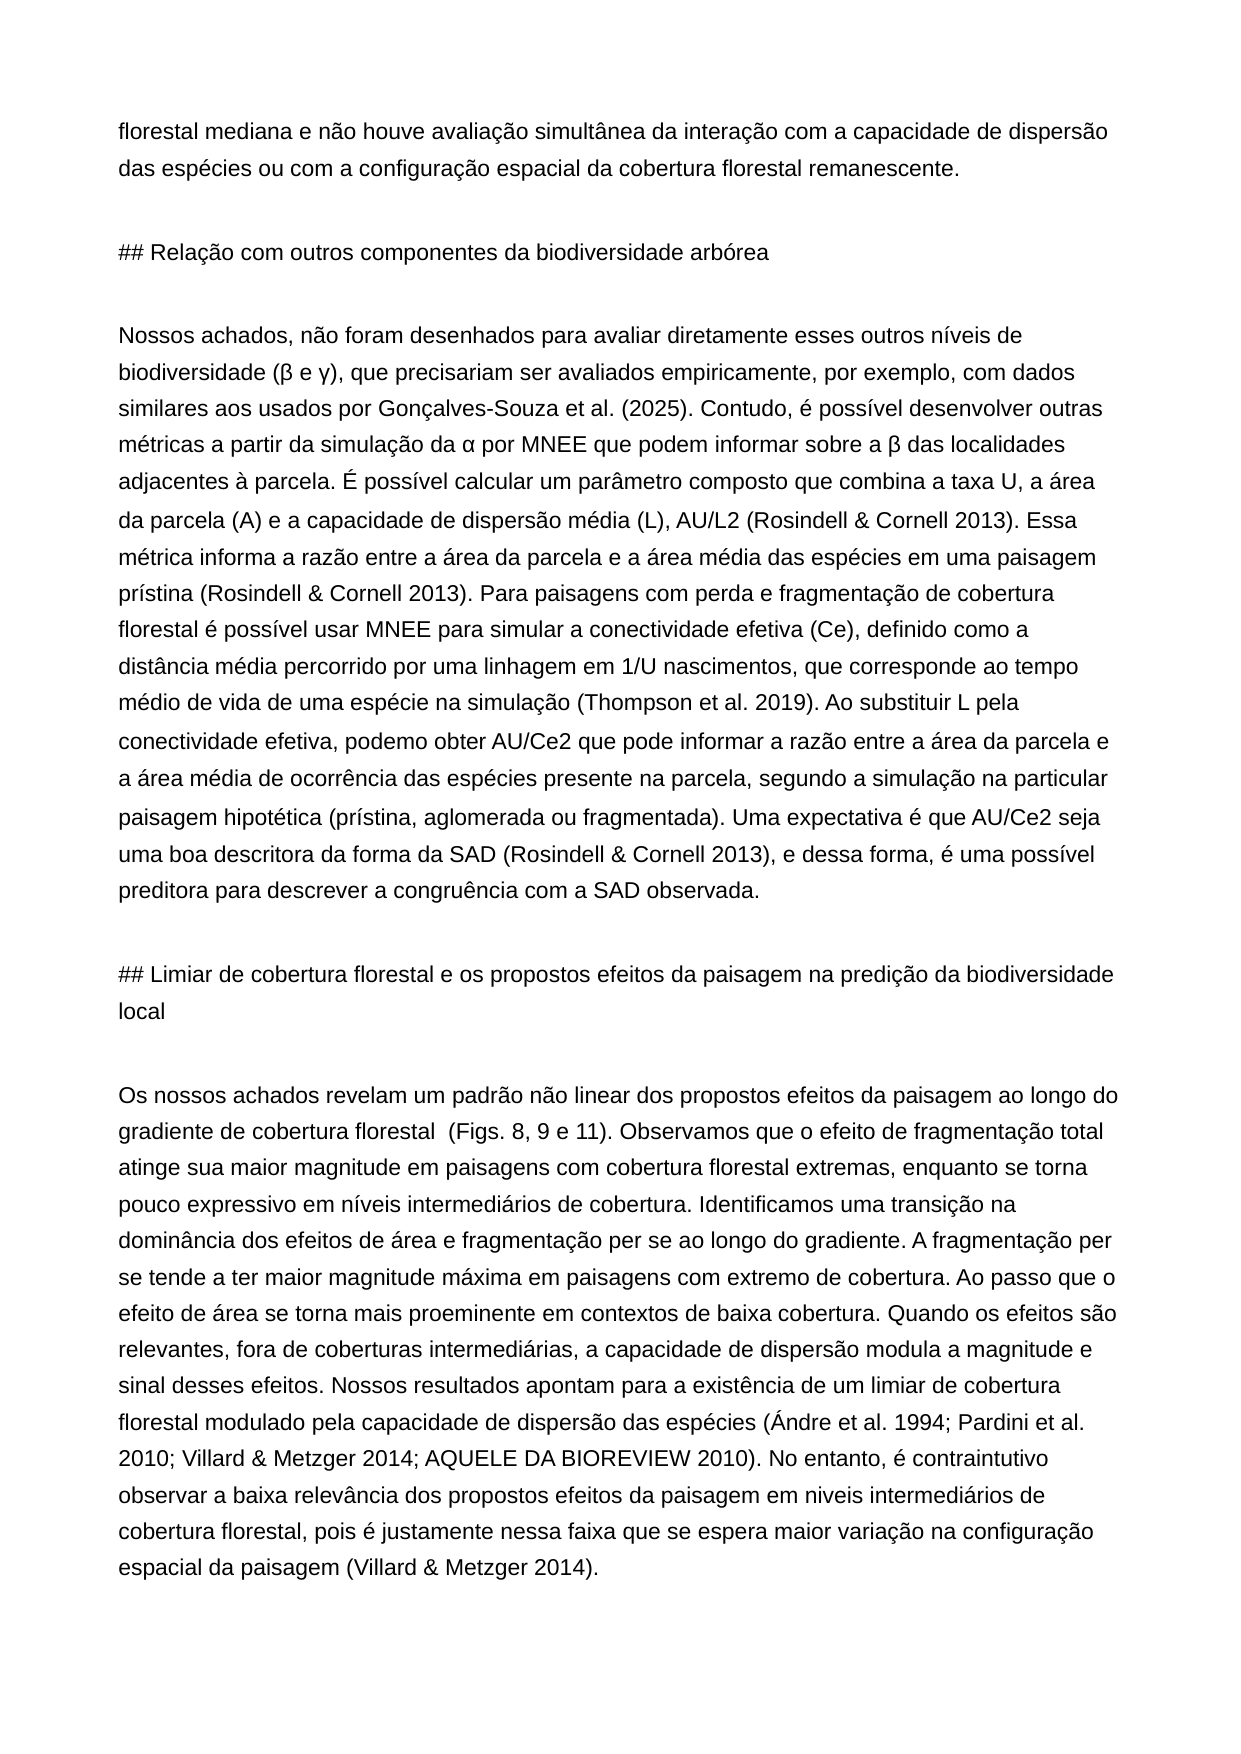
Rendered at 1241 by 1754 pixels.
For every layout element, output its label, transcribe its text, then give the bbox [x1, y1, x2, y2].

text ## Relação com outros componentes da biodiversidade arbórea [118, 238, 1122, 265]
text Os nossos achados revelam um padrão não linear dos propostos efeitos da paisagem ao longo do gradiente de cobertura florestal (Figs. 8, 9 e 11). Observamos que o efeito de fragmentação total atinge sua maior magnitude em paisagens com cobertura florestal extremas, enquanto se torna pouco expressivo em níveis intermediários de cobertura. Identificamos uma transição na dominância dos efeitos de área e fragmentação per se ao longo do gradiente. A fragmentação per se tende a ter maior magnitude máxima em paisagens com extremo de cobertura. Ao passo que o efeito de área se torna mais proeminente em contextos de baixa cobertura. Quando os efeitos são relevantes, fora de coberturas intermediárias, a capacidade de dispersão modula a magnitude e sinal desses efeitos. Nossos resultados apontam para a existência de um limiar de cobertura florestal modulado pela capacidade de dispersão das espécies (Ándre et al. 1994; Pardini et al. 2010; Villard & Metzger 2014; AQUELE DA BIOREVIEW 2010). No entanto, é contraintutivo observar a baixa relevância dos propostos efeitos da paisagem em niveis intermediários de cobertura florestal, pois é justamente nessa faixa que se espera maior variação na configuração espacial da paisagem (Villard & Metzger 2014). [118, 1082, 1122, 1581]
text ## Limiar de cobertura florestal e os propostos efeitos da paisagem na predição da biodiversidade local [118, 961, 1122, 1024]
text florestal mediana e não houve avaliação simultânea da interação com a capacidade de dispersão das espécies ou com a configuração espacial da cobertura florestal remanescente. [118, 118, 1122, 181]
text Nossos achados, não foram desenhados para avaliar diretamente esses outros níveis de biodiversidade (β e γ), que precisariam ser avaliados empiricamente, por exemplo, com dados similares aos usados por Gonçalves-Souza et al. (2025). Contudo, é possível desenvolver outras métricas a partir da simulação da α por MNEE que podem informar sobre a β das localidades adjacentes à parcela. É possível calcular um parâmetro composto que combina a taxa U, a área da parcela (A) e a capacidade de dispersão média (L), AU/L2 (Rosindell & Cornell 2013). Essa métrica informa a razão entre a área da parcela e a área média das espécies em uma paisagem prístina (Rosindell & Cornell 2013). Para paisagens com perda e fragmentação de cobertura florestal é possível usar MNEE para simular a conectividade efetiva (Ce), definido como a distância média percorrido por uma linhagem em 1/U nascimentos, que corresponde ao tempo médio de vida de uma espécie na simulação (Thompson et al. 2019). Ao substituir L pela conectividade efetiva, podemo obter AU/Ce2 que pode informar a razão entre a área da parcela e a área média de ocorrência das espécies presente na parcela, segundo a simulação na particular paisagem hipotética (prístina, aglomerada ou fragmentada). Uma expectativa é que AU/Ce2 seja uma boa descritora da forma da SAD (Rosindell & Cornell 2013), e dessa forma, é uma possível preditora para descrever a congruência com a SAD observada. [118, 322, 1122, 904]
